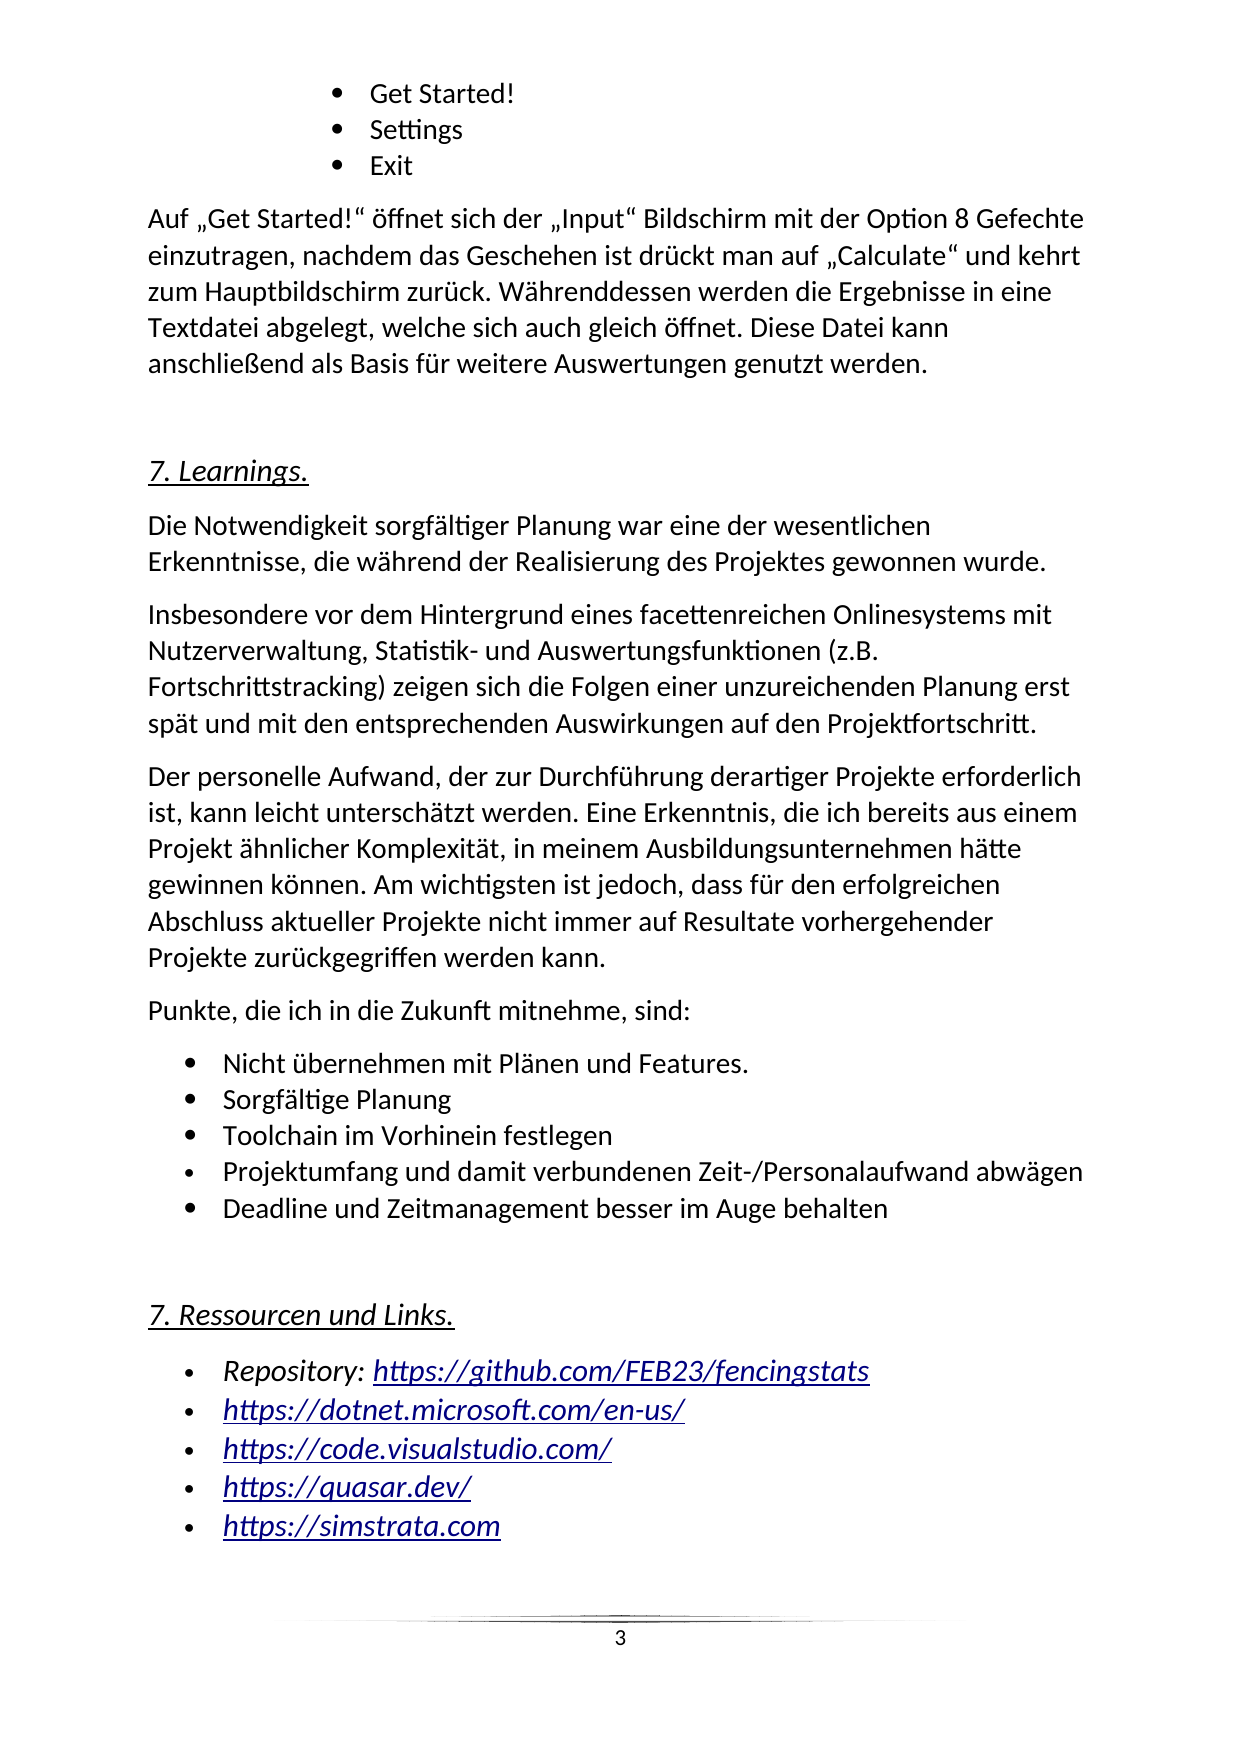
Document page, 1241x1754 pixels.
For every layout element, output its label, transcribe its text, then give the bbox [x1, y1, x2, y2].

list Settings [332, 111, 1093, 147]
list Deadline und Zeitmanagement besser im Auge behalten [185, 1190, 1093, 1225]
list Nicht übernehmen mit Plänen und Features. [185, 1045, 1093, 1080]
text Auf „Get Started!“ öffnet sich der „Input“ Bildschirm mit der Option 8 Gefechte einzutragen, nachdem das Geschehen ist drückt man auf „Calculate“ und kehrt zum Hauptbildschirm zurück. Währenddessen werden die Ergebnisse in eine Textdatei abgelegt, welche sich auch gleich öffnet. Diese Datei kann anschließend als Basis für weitere Auswertungen genutzt werden. [148, 200, 1093, 381]
list https://simstrata.com [185, 1506, 1093, 1544]
list Projektumfang und damit verbundenen Zeit-/Personalaufwand abwägen [185, 1153, 1093, 1189]
list https://code.visualstudio.com/ [185, 1429, 1093, 1467]
text Der personelle Aufwand, der zur Durchführung derartiger Projekte erforderlich ist, kann leicht unterschätzt werden. Eine Erkenntnis, die ich bereits aus einem Projekt ähnlicher Komplexität, in meinem Ausbildungsunternehmen hätte gewinnen können. Am wichtigsten ist jedoch, dass für den erfolgreichen Abschluss aktueller Projekte nicht immer auf Resultate vorhergehender Projekte zurückgegriffen werden kann. [148, 758, 1093, 974]
list Sorgfältige Planung [185, 1081, 1093, 1117]
list https://quasar.dev/ [185, 1468, 1093, 1506]
list Toolchain im Vorhinein festlegen [185, 1117, 1093, 1153]
text Punkte, die ich in die Zukunft mitnehme, sind: [148, 992, 1093, 1027]
text 7. Ressourcen und Links. [148, 1296, 1093, 1334]
text Die Notwendigkeit sorgfältiger Planung war eine der wesentlichen Erkenntnisse, die während der Realisierung des Projektes gewonnen wurde. [148, 507, 1093, 579]
list https://dotnet.microsoft.com/en-us/ [185, 1390, 1093, 1428]
list Exit [332, 147, 1093, 183]
text 7. Learnings. [148, 451, 1093, 489]
list Repository: https://github.com/FEB23/fencingstats [185, 1351, 1093, 1389]
list Get Started! [332, 75, 1093, 111]
text Insbesondere vor dem Hintergrund eines facettenreichen Onlinesystems mit Nutzerverwaltung, Statistik- und Auswertungsfunktionen (z.B. Fortschrittstracking) zeigen sich die Folgen einer unzureichenden Planung erst spät und mit den entsprechenden Auswirkungen auf den Projektfortschritt. [148, 596, 1093, 740]
